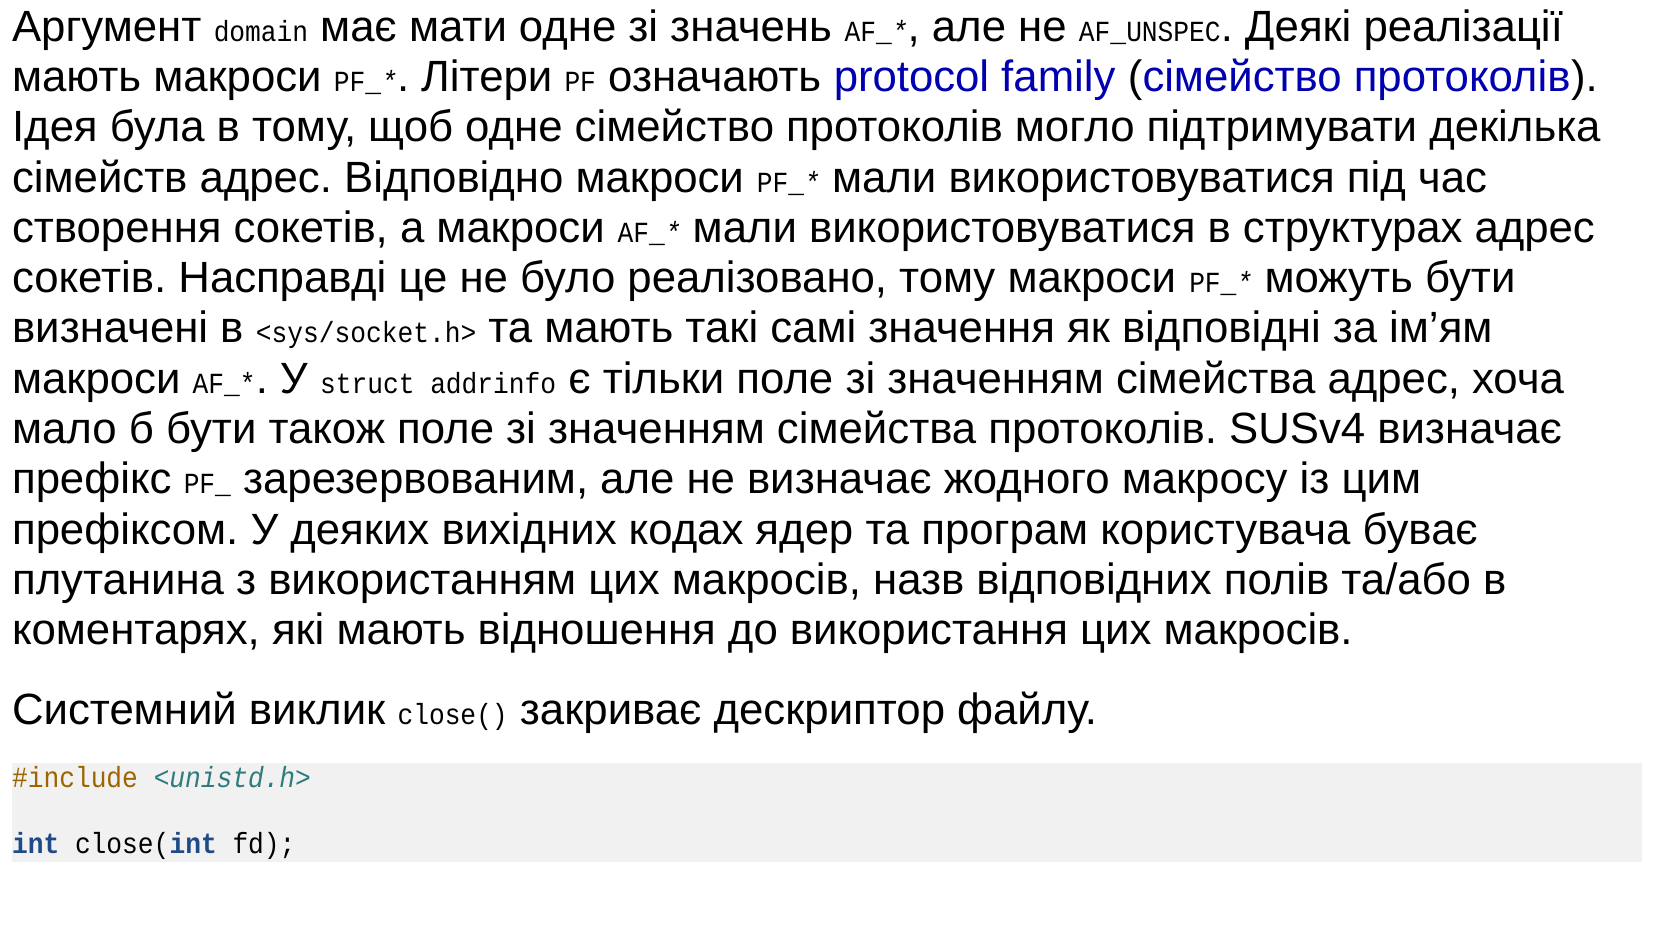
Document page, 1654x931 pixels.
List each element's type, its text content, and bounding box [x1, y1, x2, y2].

text int close(int fd); [12, 829, 1642, 862]
text Системний виклик close() закриває дескриптор файлу. [12, 683, 1642, 734]
text Аргумент domain має мати одне зі значень AF_*, але не AF_UNSPEC. Деякі реалізації мають макроси PF_*. Літери PF означають protocol family (сімейство протоколів). Ідея була в тому, щоб одне сімейство протоколів могло підтримувати декілька сімейств адрес. Відповідно макроси PF_* мали використовуватися під час створення сокетів, а макроси AF_* мали використовуватися в структурах адрес сокетів. Насправді це не було реалізовано, тому макроси PF_* можуть бути визначені в <sys/socket.h> та мають такі самі значення як відповідні за ім’ям макроси AF_*. У struct addrinfo є тільки поле зі значенням сімейства адрес, хоча мало б бути також поле зі значенням сімейства протоколів. SUSv4 визначає префікс PF_ зарезервованим, але не визначає жодного макросу із цим префіксом. У деяких вихідних кодах ядер та програм користувача буває плутанина з використанням цих макросів, назв відповідних полів та/або в коментарях, які мають відношення до використання цих макросів. [12, 0, 1642, 654]
text #include <unistd.h> [12, 763, 1642, 796]
